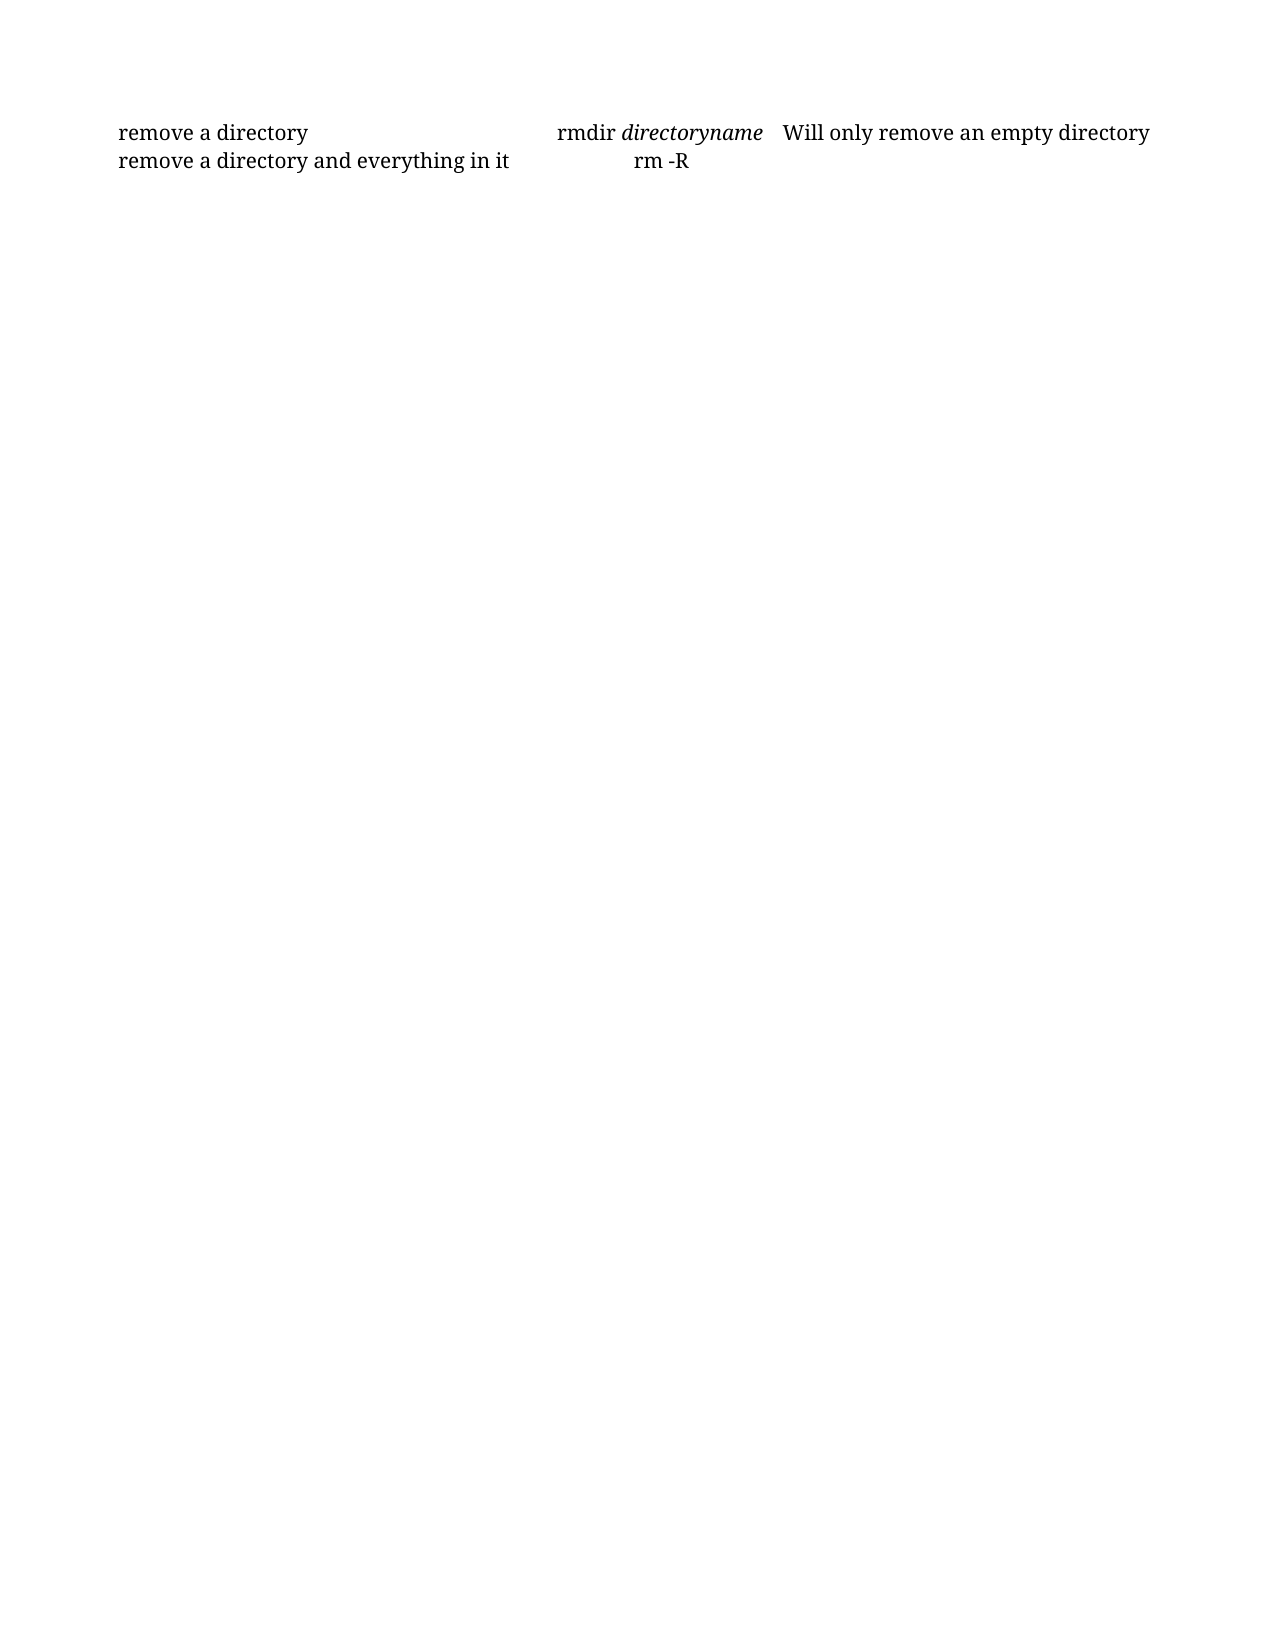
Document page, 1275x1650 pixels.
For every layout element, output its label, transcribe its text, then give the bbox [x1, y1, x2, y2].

table_cell [548, 175, 774, 203]
table_cell remove a directory [118, 118, 548, 147]
table_cell [118, 317, 548, 346]
table_cell [118, 260, 548, 289]
table_cell [548, 289, 774, 317]
table_cell [548, 346, 774, 374]
table_cell [774, 232, 1158, 260]
table_cell [118, 204, 548, 232]
table_cell [548, 260, 774, 289]
table_cell [548, 204, 774, 232]
table_cell remove a directory and everything in it [118, 147, 548, 175]
table_cell [118, 175, 548, 203]
table_cell rmdir directoryname [548, 118, 774, 147]
table_cell [774, 289, 1158, 317]
table_cell [118, 289, 548, 317]
table_cell [774, 260, 1158, 289]
table_cell [548, 317, 774, 346]
table_cell [118, 346, 548, 374]
table_cell Will only remove an empty directory [774, 118, 1158, 147]
table_cell [118, 232, 548, 260]
table_cell [774, 346, 1158, 374]
table_cell [774, 374, 1158, 402]
table_cell [774, 317, 1158, 346]
table_cell [774, 147, 1158, 175]
table_cell [774, 175, 1158, 203]
table_cell [118, 374, 548, 402]
table_cell rm -R [548, 147, 774, 175]
table_cell [774, 204, 1158, 232]
table_cell [548, 374, 774, 402]
table_cell [548, 232, 774, 260]
